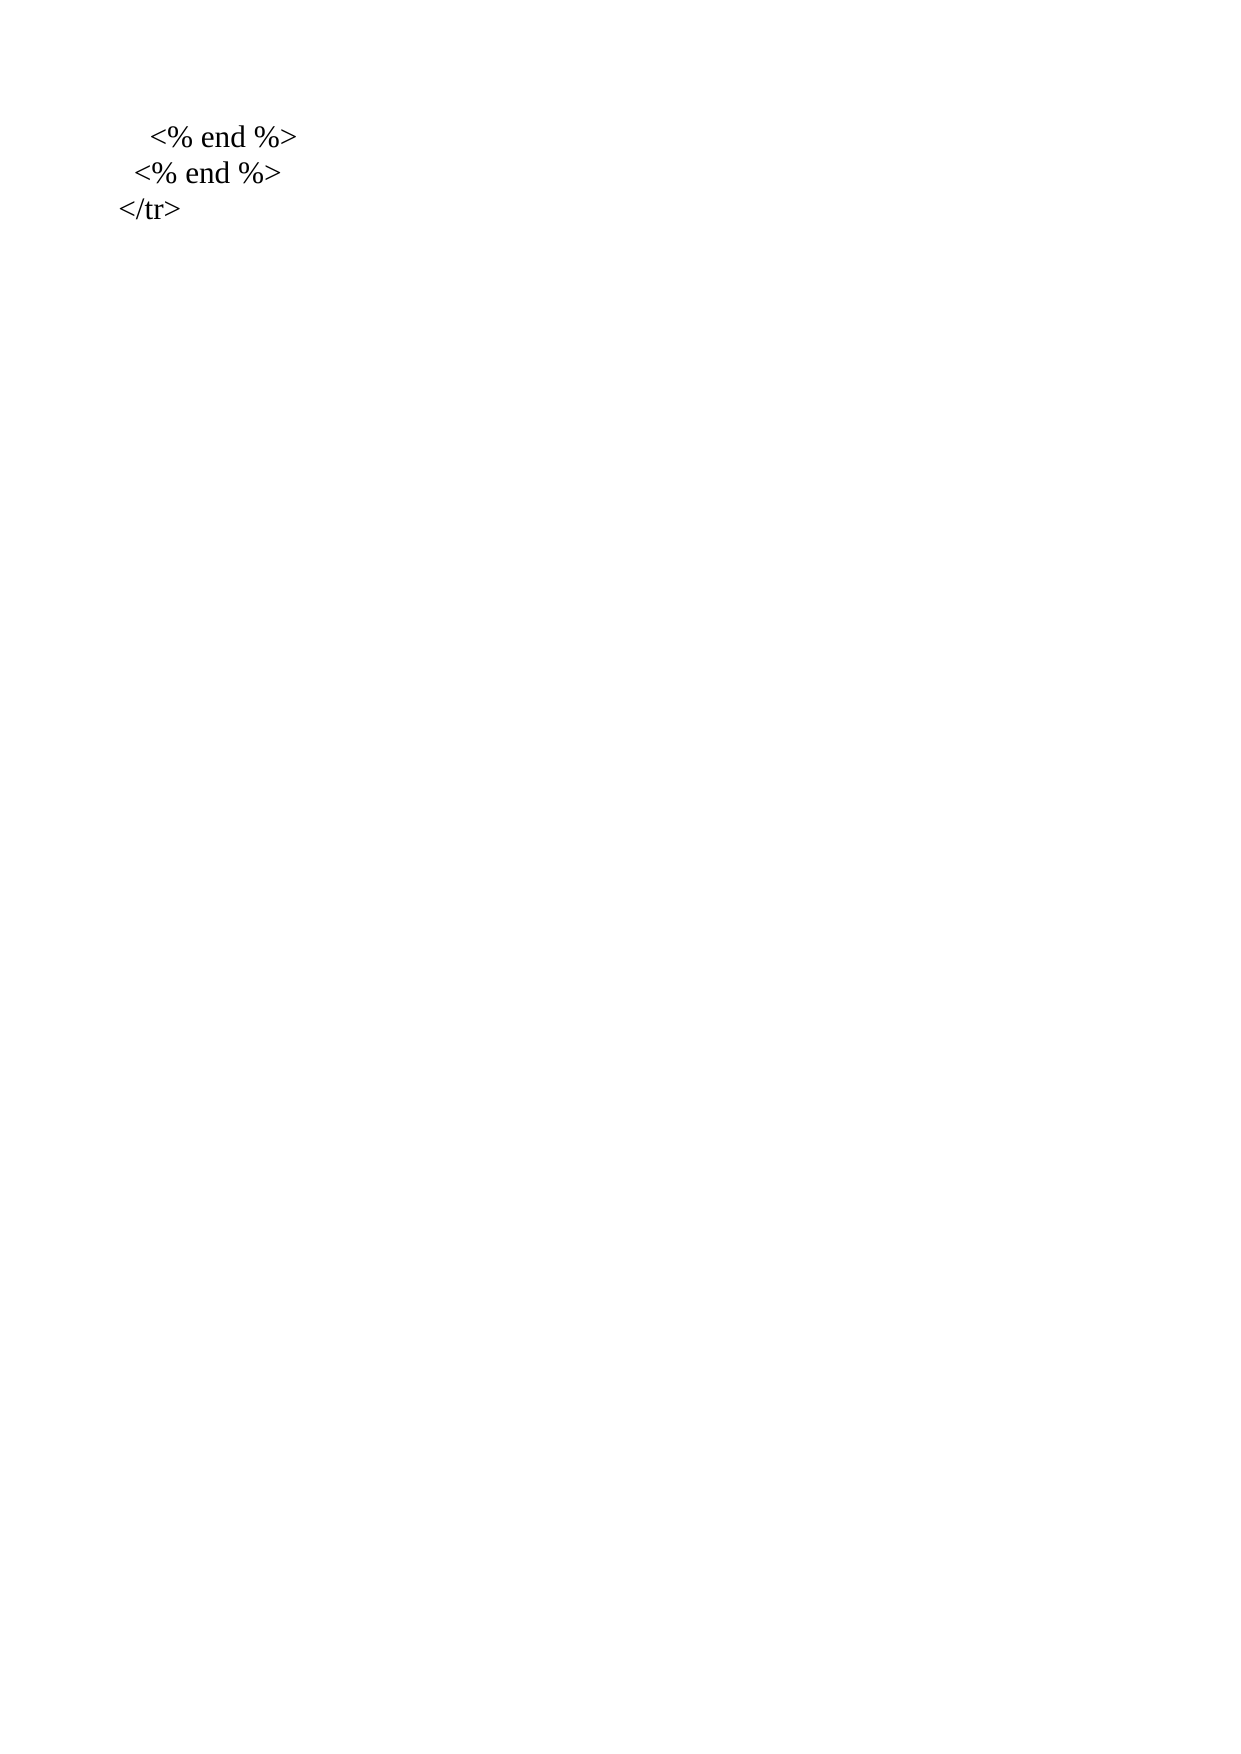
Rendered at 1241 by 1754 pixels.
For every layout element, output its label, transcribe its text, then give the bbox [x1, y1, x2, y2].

text </tr> [118, 190, 1122, 226]
text <% end %> [118, 154, 1122, 190]
text <% end %> [118, 118, 1122, 154]
